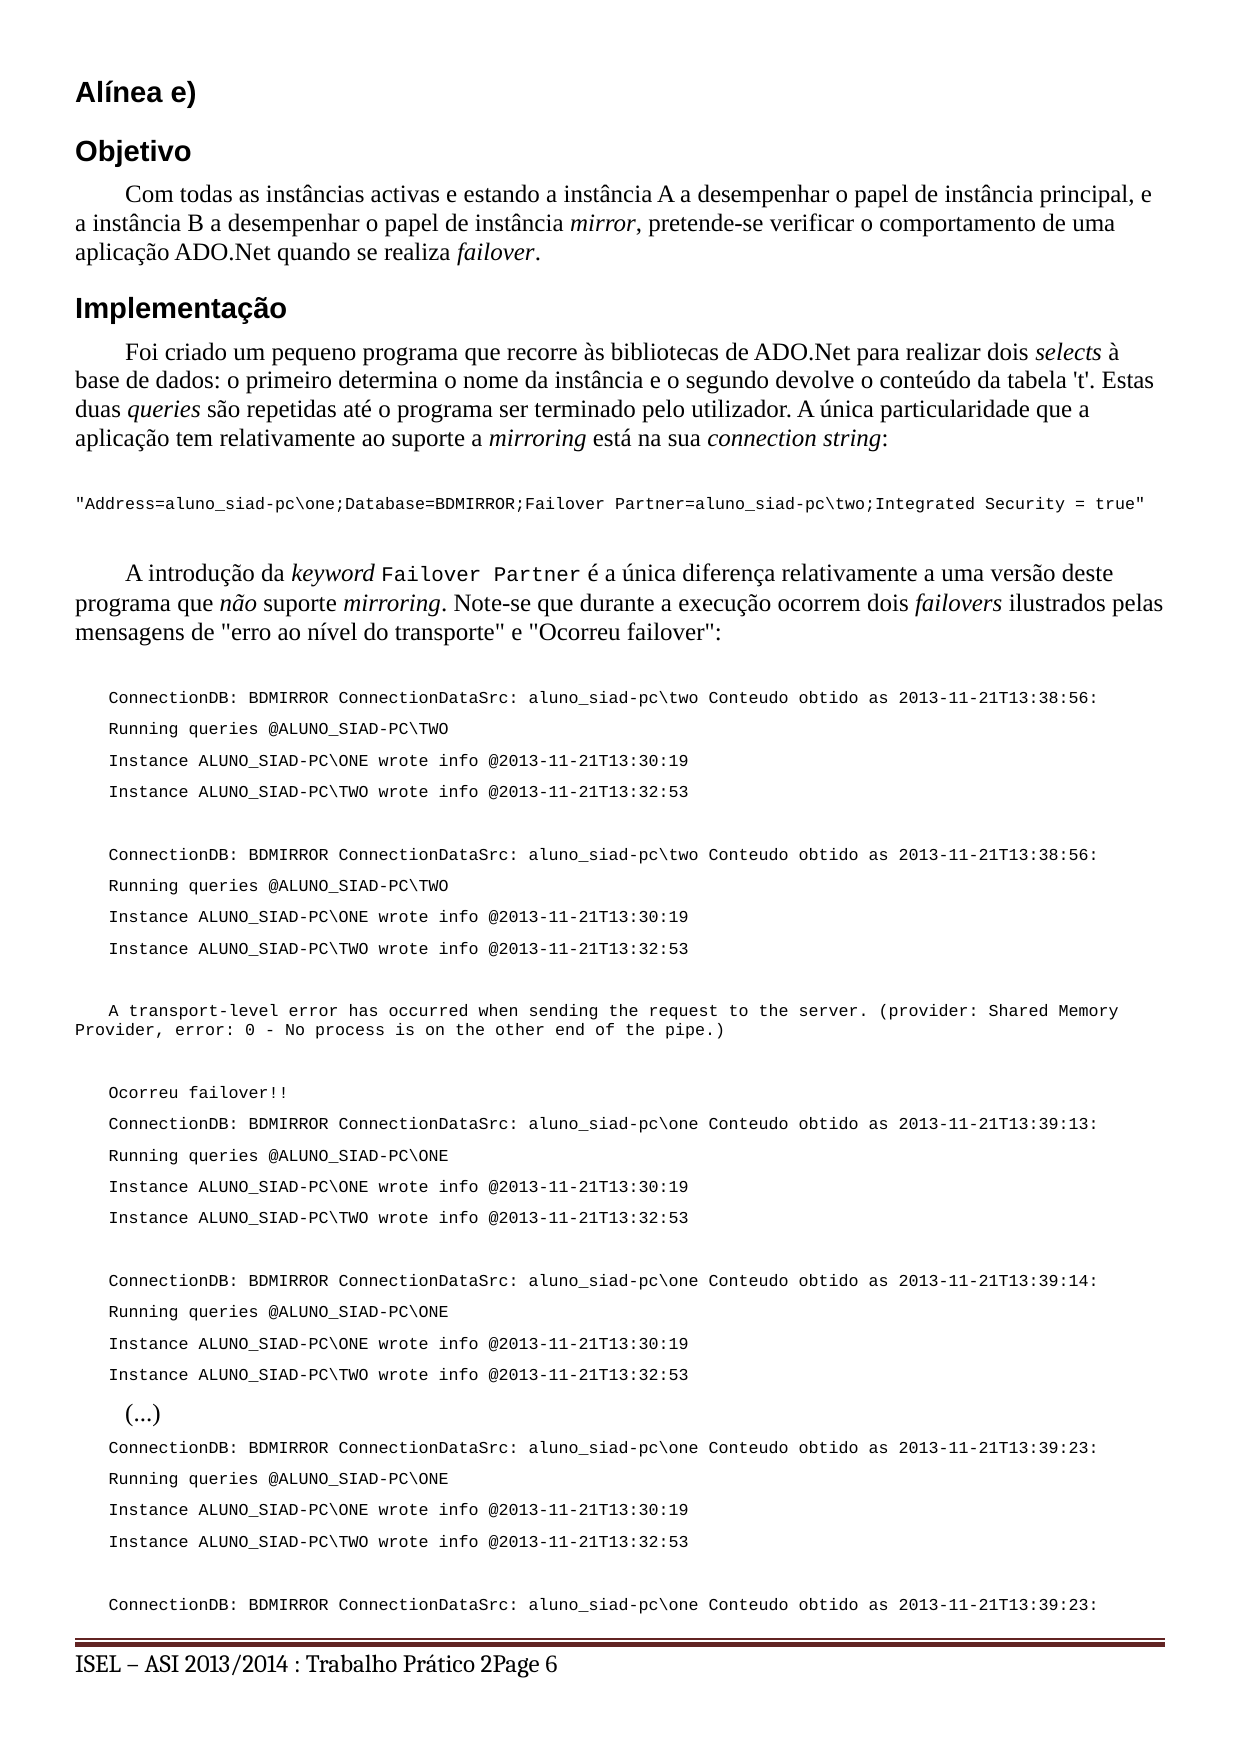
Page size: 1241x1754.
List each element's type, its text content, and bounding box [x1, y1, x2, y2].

text Instance ALUNO_SIAD-PC\TWO wrote info @2013-11-21T13:32:53 [75, 1533, 1165, 1552]
text Running queries @ALUNO_SIAD-PC\TWO [75, 721, 1165, 739]
subtitle Alínea e) [75, 75, 1165, 108]
text ConnectionDB: BDMIRROR ConnectionDataSrc: aluno_siad-pc\one Conteudo obtido as 2013-11-21T13:39:13: [75, 1116, 1165, 1135]
text Instance ALUNO_SIAD-PC\TWO wrote info @2013-11-21T13:32:53 [75, 1210, 1165, 1229]
text Instance ALUNO_SIAD-PC\ONE wrote info @2013-11-21T13:30:19 [75, 1502, 1165, 1521]
text ConnectionDB: BDMIRROR ConnectionDataSrc: aluno_siad-pc\one Conteudo obtido as 2013-11-21T13:39:23: [75, 1596, 1165, 1615]
text "Address=aluno_siad-pc\one;Database=BDMIRROR;Failover Partner=aluno_siad-pc\two;Integrated Security = true" [75, 496, 1165, 514]
text Instance ALUNO_SIAD-PC\ONE wrote info @2013-11-21T13:30:19 [75, 752, 1165, 771]
text Running queries @ALUNO_SIAD-PC\ONE [75, 1147, 1165, 1166]
text Com todas as instâncias activas e estando a instância A a desempenhar o papel de instância principal, e a instância B a desempenhar o papel de instância mirror, pretende-se verificar o comportamento de uma aplicação ADO.Net quando se realiza failover. [75, 179, 1165, 266]
subtitle Implementação [75, 291, 1165, 324]
text ConnectionDB: BDMIRROR ConnectionDataSrc: aluno_siad-pc\two Conteudo obtido as 2013-11-21T13:38:56: [75, 846, 1165, 865]
text Running queries @ALUNO_SIAD-PC\TWO [75, 877, 1165, 896]
text ConnectionDB: BDMIRROR ConnectionDataSrc: aluno_siad-pc\one Conteudo obtido as 2013-11-21T13:39:14: [75, 1273, 1165, 1291]
text Running queries @ALUNO_SIAD-PC\ONE [75, 1304, 1165, 1323]
text Instance ALUNO_SIAD-PC\ONE wrote info @2013-11-21T13:30:19 [75, 1335, 1165, 1354]
subtitle Objetivo [75, 133, 1165, 167]
text Instance ALUNO_SIAD-PC\TWO wrote info @2013-11-21T13:32:53 [75, 1367, 1165, 1386]
text Running queries @ALUNO_SIAD-PC\ONE [75, 1471, 1165, 1489]
text Foi criado um pequeno programa que recorre às bibliotecas de ADO.Net para realizar dois selects à base de dados: o primeiro determina o nome da instância e o segundo devolve o conteúdo da tabela 't'. Estas duas queries são repetidas até o programa ser terminado pelo utilizador. A única particularidade que a aplicação tem relativamente ao suporte a mirroring está na sua connection string: [75, 337, 1165, 452]
text A transport-level error has occurred when sending the request to the server. (provider: Shared Memory Provider, error: 0 - No process is on the other end of the pipe.) [75, 1003, 1165, 1041]
text Ocorreu failover!! [75, 1084, 1165, 1103]
text (...) [75, 1398, 1165, 1427]
text Instance ALUNO_SIAD-PC\TWO wrote info @2013-11-21T13:32:53 [75, 940, 1165, 959]
text Instance ALUNO_SIAD-PC\ONE wrote info @2013-11-21T13:30:19 [75, 1178, 1165, 1197]
text Instance ALUNO_SIAD-PC\ONE wrote info @2013-11-21T13:30:19 [75, 909, 1165, 928]
text ConnectionDB: BDMIRROR ConnectionDataSrc: aluno_siad-pc\one Conteudo obtido as 2013-11-21T13:39:23: [75, 1439, 1165, 1458]
text A introdução da keyword Failover Partner é a única diferença relativamente a uma versão deste programa que não suporte mirroring. Note-se que durante a execução ocorrem dois failovers ilustrados pelas mensagens de "erro ao nível do transporte" e "Ocorreu failover": [75, 558, 1165, 646]
text Instance ALUNO_SIAD-PC\TWO wrote info @2013-11-21T13:32:53 [75, 783, 1165, 802]
text ConnectionDB: BDMIRROR ConnectionDataSrc: aluno_siad-pc\two Conteudo obtido as 2013-11-21T13:38:56: [75, 689, 1165, 708]
